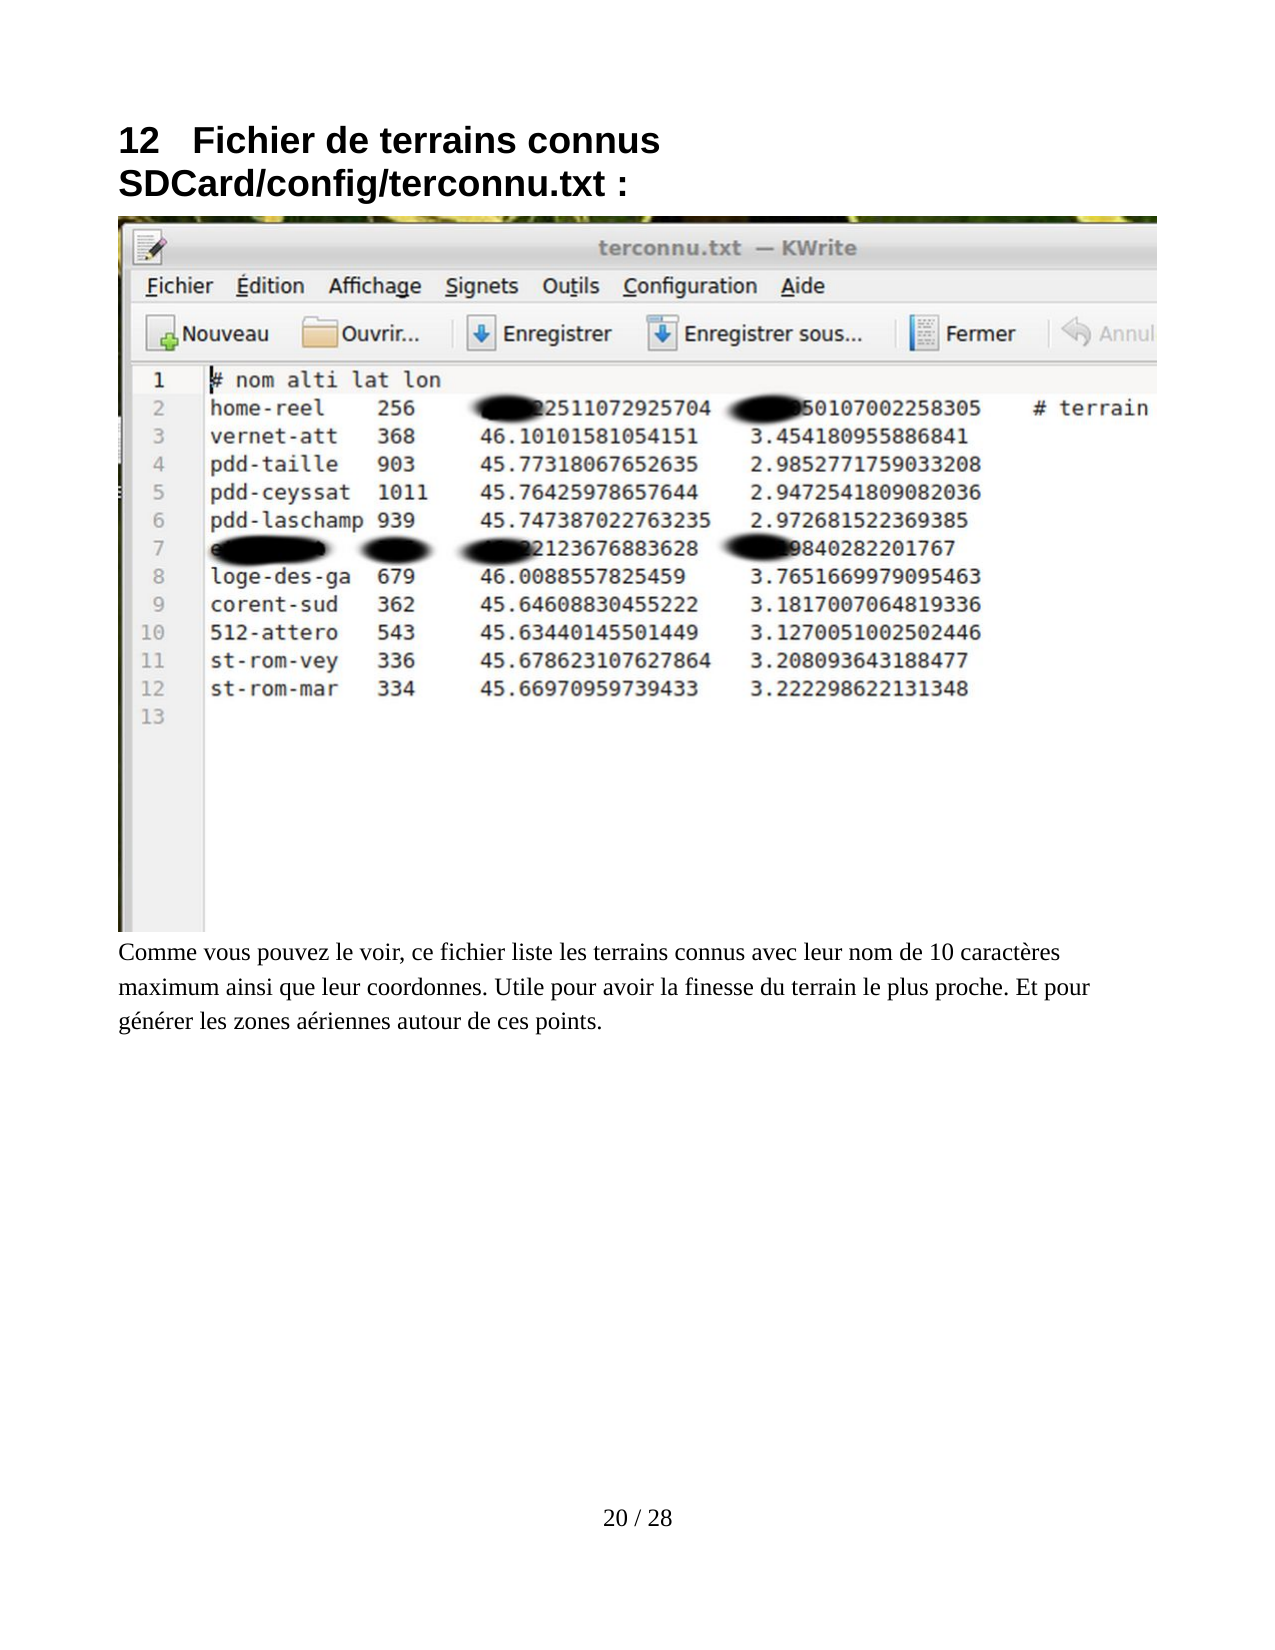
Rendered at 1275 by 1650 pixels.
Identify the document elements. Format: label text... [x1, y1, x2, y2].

subtitle Fichier de terrains connus SDCard/config/terconnu.txt : [118, 118, 1157, 204]
picture [118, 216, 1157, 932]
text Comme vous pouvez le voir, ce fichier liste les terrains connus avec leur nom de 10 caractères maximum ainsi que leur coordonnes. Utile pour avoir la finesse du terrain le plus proche. Et pour générer les zones aériennes autour de ces points. [118, 932, 1157, 1035]
